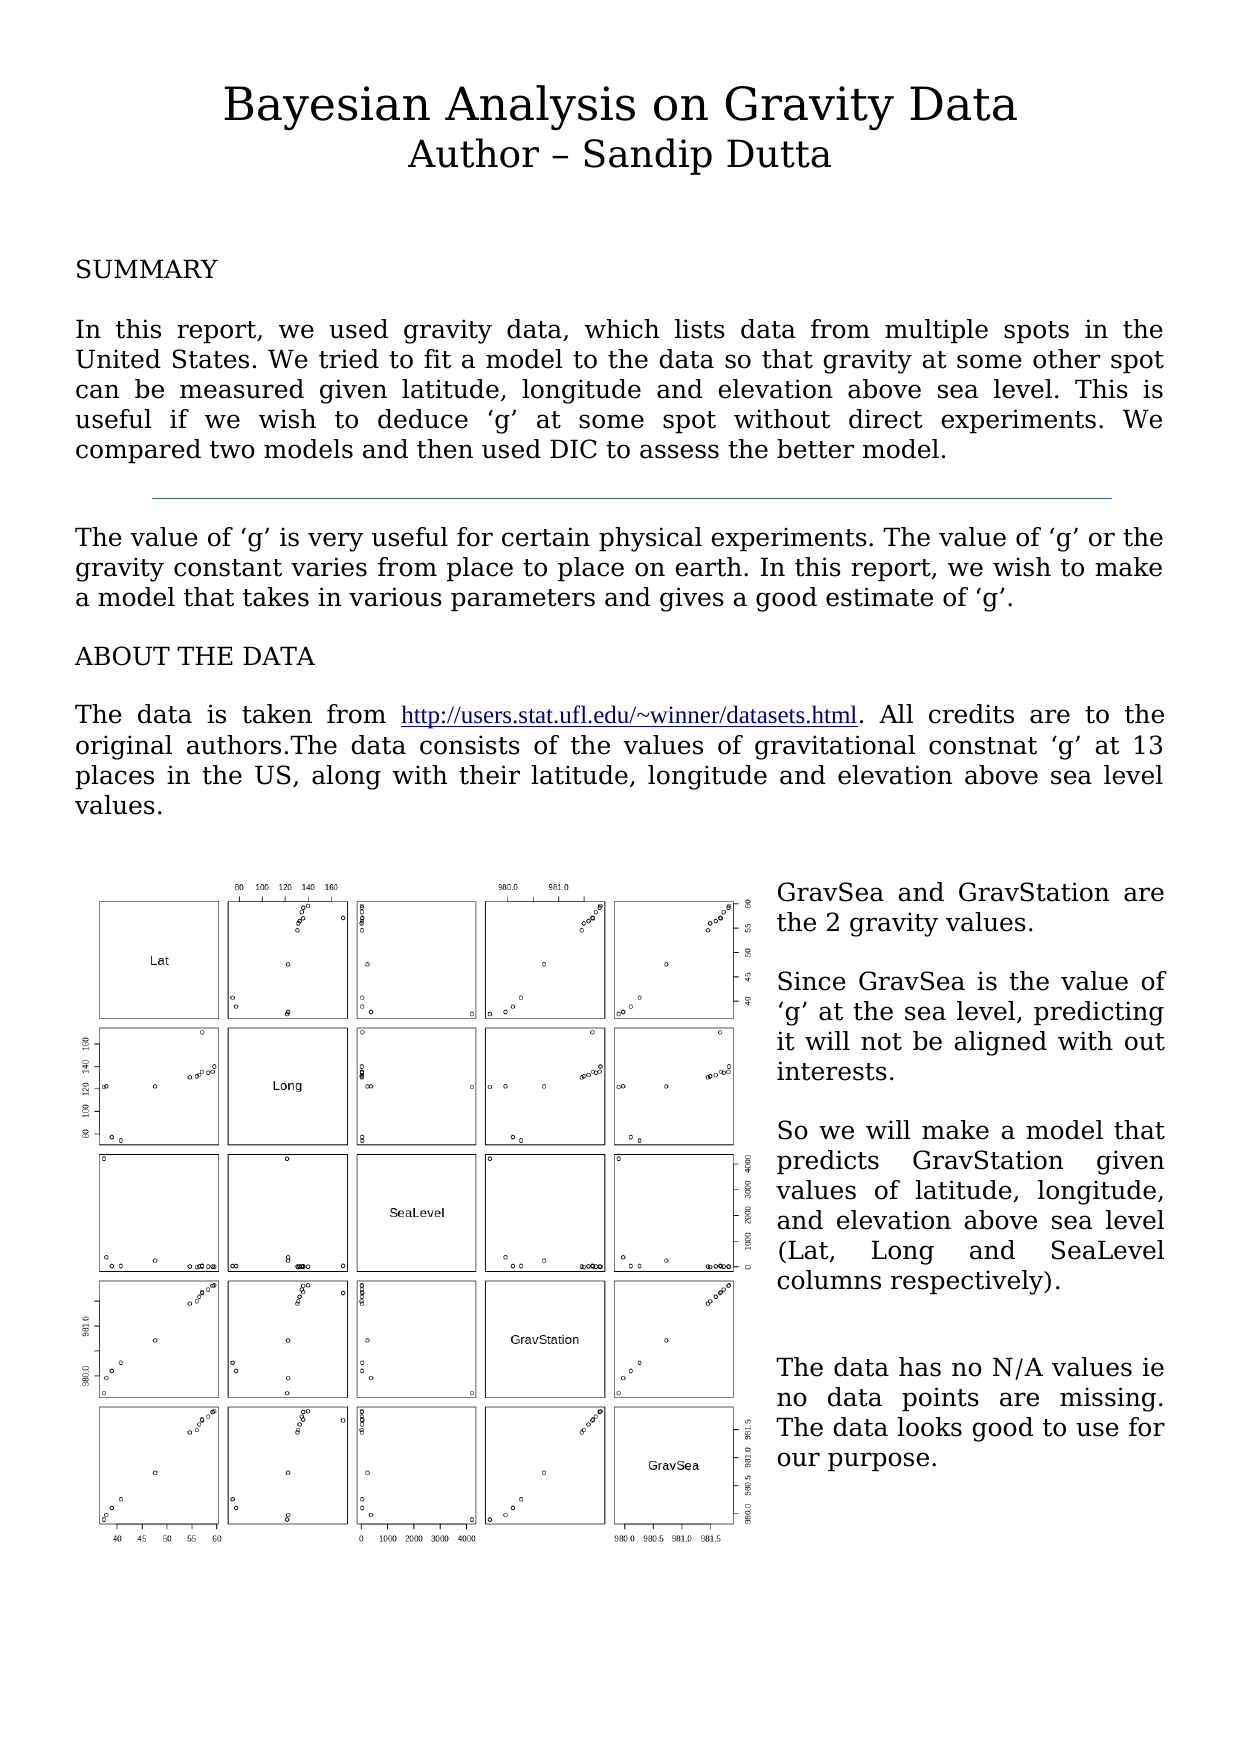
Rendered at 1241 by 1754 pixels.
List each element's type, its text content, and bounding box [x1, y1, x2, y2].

text ABOUT THE DATA [75, 640, 1165, 670]
text [195, 877, 770, 937]
text [195, 1114, 770, 1294]
text SUMMARY [75, 254, 1165, 284]
text In this report, we used gravity data, which lists data from multiple spots in the United States. We tried to fit a model to the data so that gravity at some other spot can be measured given latitude, longitude and elevation above sea level. This is useful if we wish to deduce ‘g’ at some spot without direct experiments. We compared two models and then used DIC to assess the better model. [75, 314, 1165, 464]
text [195, 966, 770, 1086]
text The data has no N/A values ie no data points are missing. The data looks good to use for our purpose. [776, 1352, 1165, 1472]
picture [69, 864, 195, 1556]
text So we will make a model that predicts GravStation given values of latitude, longitude, and elevation above sea level (Lat, Long and SeaLevel columns respectively). [776, 1114, 1165, 1294]
text GravSea and GravStation are the 2 gravity values. [776, 877, 1165, 937]
text [195, 1352, 770, 1472]
text Bayesian Analysis on Gravity Data [75, 75, 1165, 130]
text The data is taken from http://users.stat.ufl.edu/~winner/datasets.html. All credits are to the original authors.The data consists of the values of gravitational constnat ‘g’ at 13 places in the US, along with their latitude, longitude and elevation above sea level values. [75, 699, 1165, 819]
text Since GravSea is the value of ‘g’ at the sea level, predicting it will not be aligned with out interests. [776, 966, 1165, 1086]
text Author – Sandip Dutta [75, 130, 1165, 175]
text The value of ‘g’ is very useful for certain physical experiments. The value of ‘g’ or the gravity constant varies from place to place on earth. In this report, we wish to make a model that takes in various parameters and gives a good estimate of ‘g’. [75, 522, 1165, 612]
